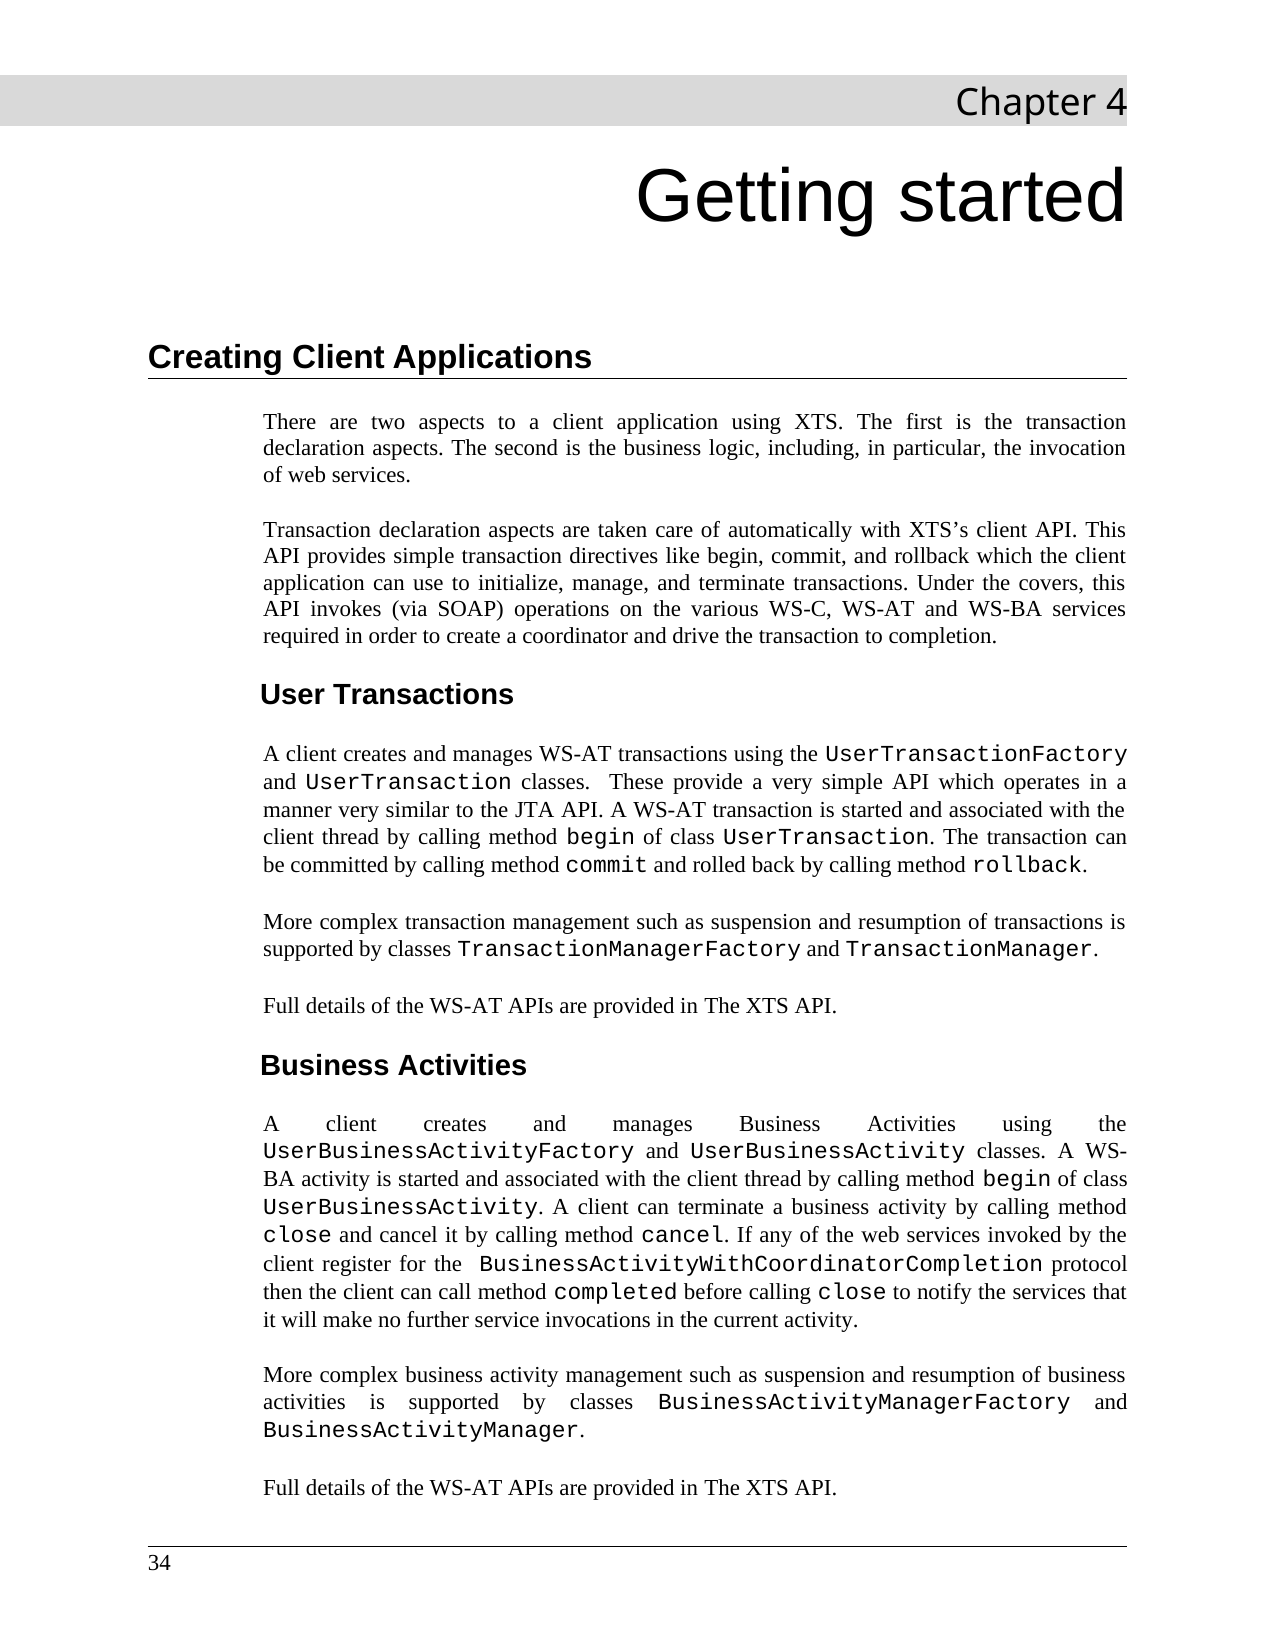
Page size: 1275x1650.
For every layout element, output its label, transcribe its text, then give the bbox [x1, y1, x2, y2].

text Transaction declaration aspects are taken care of automatically with XTS’s client API. This API provides simple transaction directives like begin, commit, and rollback which the client application can use to initialize, manage, and terminate transactions. Under the covers, this API invokes (via SOAP) operations on the various WS-C, WS-AT and WS-BA services required in order to create a coordinator and drive the transaction to completion. [263, 516, 1127, 648]
text More complex business activity management such as suspension and resumption of business activities is supported by classes BusinessActivityManagerFactory and BusinessActivityManager. [263, 1362, 1127, 1444]
text A client creates and manages Business Activities using the UserBusinessActivityFactory and UserBusinessActivity classes. A WS-BA activity is started and associated with the client thread by calling method begin of class UserBusinessActivity. A client can terminate a business activity by calling method close and cancel it by calling method cancel. If any of the web services invoked by the client register for the BusinessActivityWithCoordinatorCompletion protocol then the client can call method completed before calling close to notify the services that it will make no further service invocations in the current activity. [263, 1110, 1127, 1332]
text There are two aspects to a client application using XTS. The first is the transaction declaration aspects. The second is the business logic, including, in particular, the invocation of web services. [263, 408, 1127, 487]
text Full details of the WS-AT APIs are provided in The XTS API. [263, 992, 1127, 1018]
text Full details of the WS-AT APIs are provided in The XTS API. [263, 1473, 1127, 1500]
text A client creates and manages WS-AT transactions using the UserTransactionFactory and UserTransaction classes. These provide a very simple API which operates in a manner very similar to the JTA API. A WS-AT transaction is started and associated with the client thread by calling method begin of class UserTransaction. The transaction can be committed by calling method commit and rolled back by calling method rollback. [263, 740, 1127, 879]
subtitle Creating Client Applications [148, 337, 1127, 378]
subtitle User Transactions [148, 677, 1127, 711]
title Getting started [263, 151, 1127, 237]
text More complex transaction management such as suspension and resumption of transactions is supported by classes TransactionManagerFactory and TransactionManager. [263, 908, 1127, 963]
subtitle Business Activities [148, 1048, 1127, 1081]
